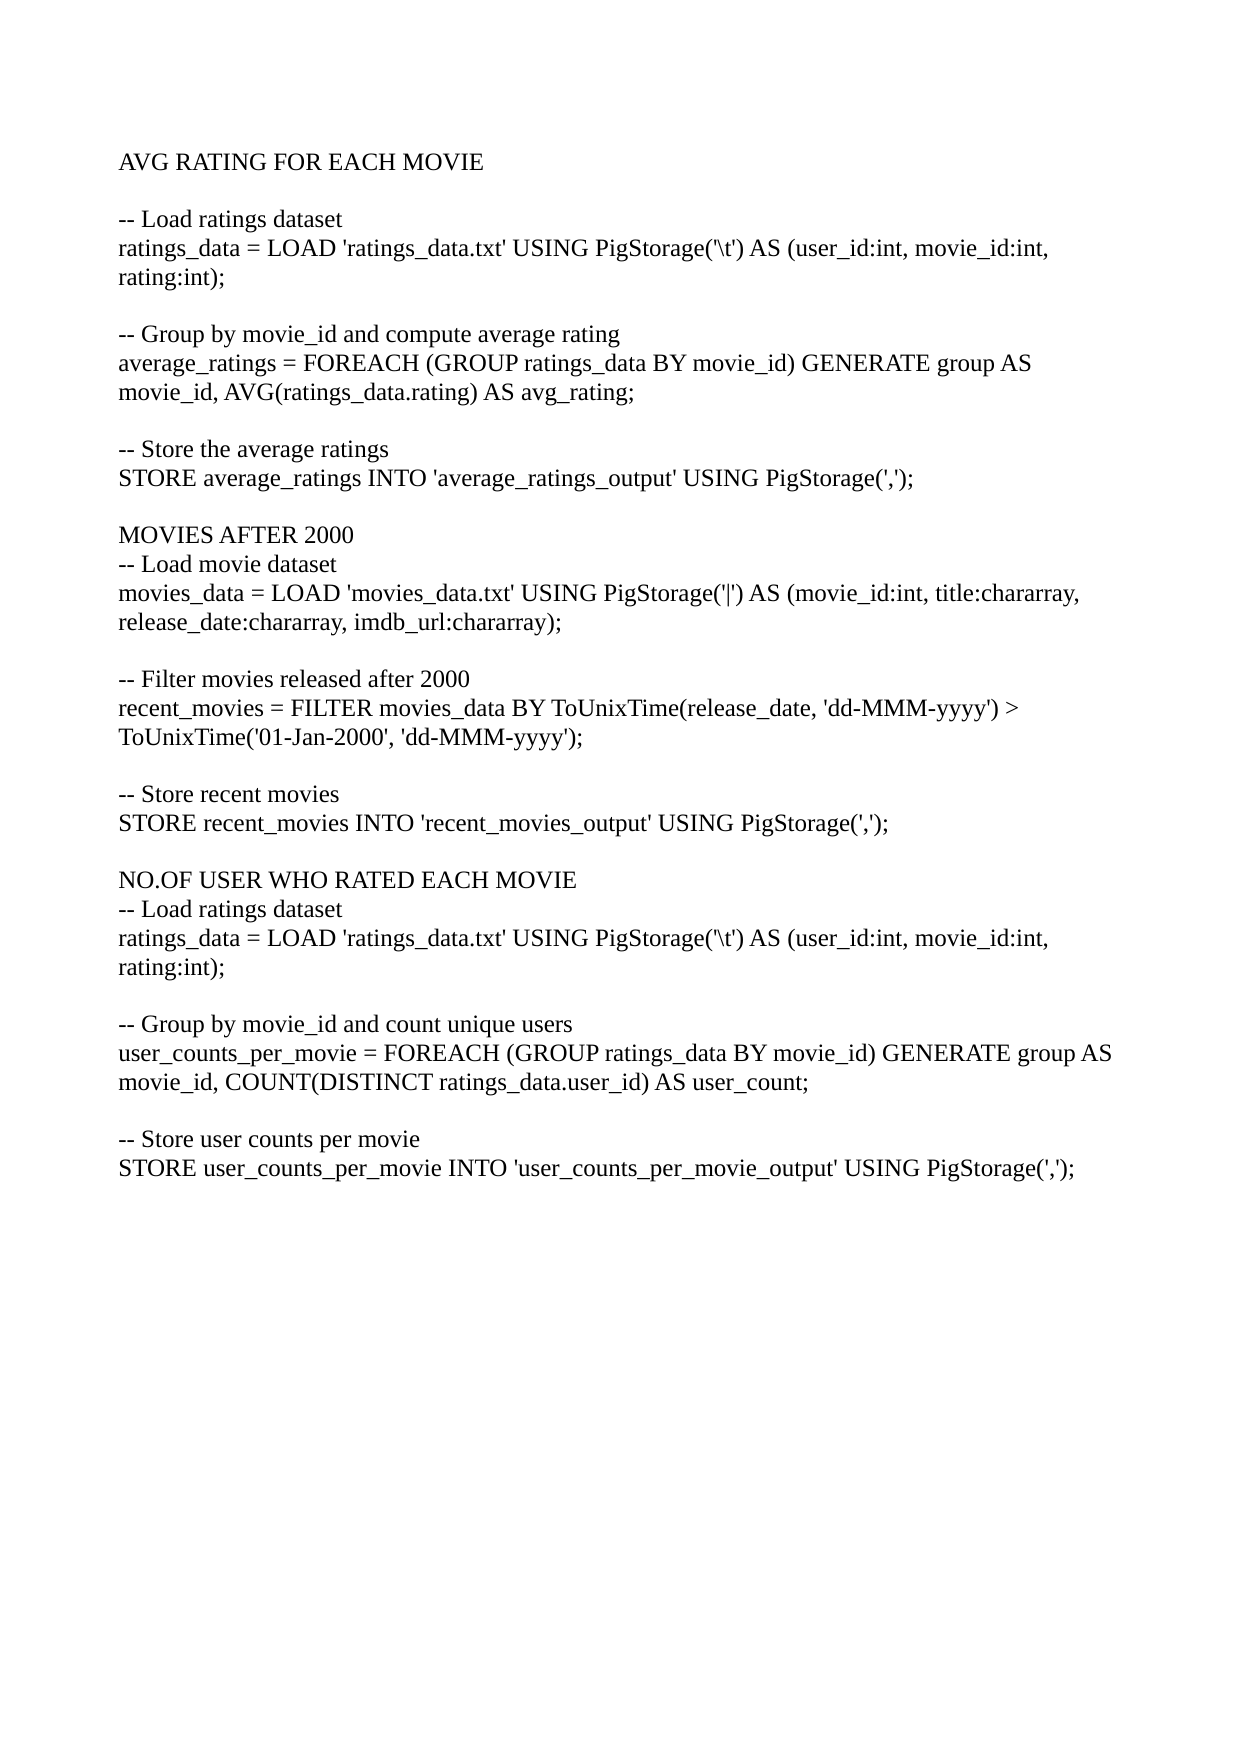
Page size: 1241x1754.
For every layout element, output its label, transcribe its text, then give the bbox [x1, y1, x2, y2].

text recent_movies = FILTER movies_data BY ToUnixTime(release_date, 'dd-MMM-yyyy') > ToUnixTime('01-Jan-2000', 'dd-MMM-yyyy'); [118, 693, 1122, 751]
text movies_data = LOAD 'movies_data.txt' USING PigStorage('|') AS (movie_id:int, title:chararray, release_date:chararray, imdb_url:chararray); [118, 578, 1122, 636]
text -- Group by movie_id and compute average rating [118, 319, 1122, 348]
text -- Load ratings dataset [118, 204, 1122, 233]
text ratings_data = LOAD 'ratings_data.txt' USING PigStorage('\t') AS (user_id:int, movie_id:int, rating:int); [118, 923, 1122, 981]
text -- Load ratings dataset [118, 894, 1122, 923]
text STORE recent_movies INTO 'recent_movies_output' USING PigStorage(','); [118, 808, 1122, 837]
text user_counts_per_movie = FOREACH (GROUP ratings_data BY movie_id) GENERATE group AS movie_id, COUNT(DISTINCT ratings_data.user_id) AS user_count; [118, 1038, 1122, 1096]
text -- Group by movie_id and count unique users [118, 1009, 1122, 1038]
text -- Store recent movies [118, 779, 1122, 808]
text ratings_data = LOAD 'ratings_data.txt' USING PigStorage('\t') AS (user_id:int, movie_id:int, rating:int); [118, 233, 1122, 291]
text average_ratings = FOREACH (GROUP ratings_data BY movie_id) GENERATE group AS movie_id, AVG(ratings_data.rating) AS avg_rating; [118, 348, 1122, 406]
text STORE average_ratings INTO 'average_ratings_output' USING PigStorage(','); [118, 463, 1122, 492]
text MOVIES AFTER 2000 [118, 521, 1122, 549]
text -- Filter movies released after 2000 [118, 664, 1122, 693]
text -- Store user counts per movie [118, 1124, 1122, 1153]
text -- Store the average ratings [118, 434, 1122, 463]
text STORE user_counts_per_movie INTO 'user_counts_per_movie_output' USING PigStorage(','); [118, 1153, 1122, 1182]
text NO.OF USER WHO RATED EACH MOVIE [118, 866, 1122, 894]
text -- Load movie dataset [118, 549, 1122, 578]
text AVG RATING FOR EACH MOVIE [118, 147, 1122, 176]
